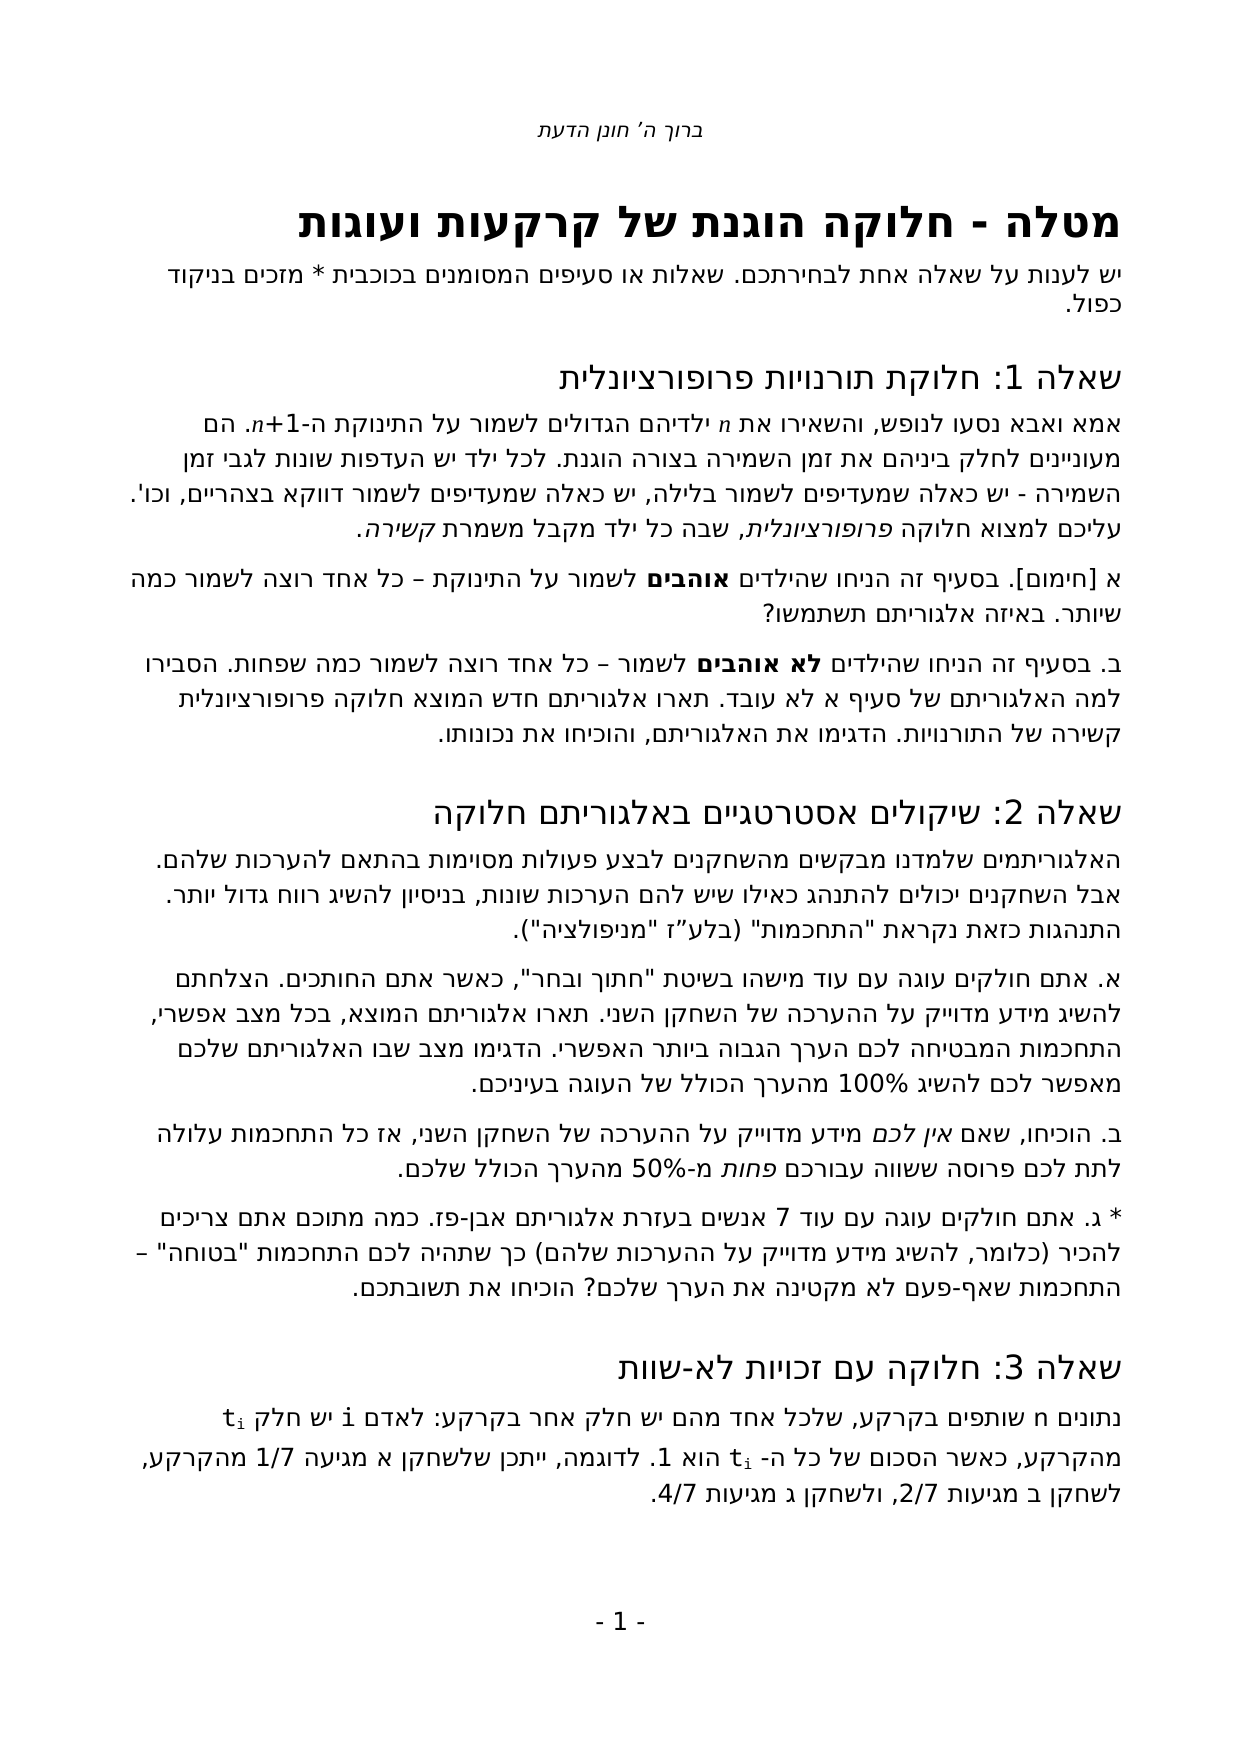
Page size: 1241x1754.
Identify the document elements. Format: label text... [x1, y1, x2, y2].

subtitle שאלה 3: חלוקה עם זכויות לא-שוות [118, 1348, 1122, 1387]
text * ג. אתם חולקים עוגה עם עוד 7 אנשים בעזרת אלגוריתם אבן-פז. כמה מתוכם אתם צריכים להכיר (כלומר, להשיג מידע מדוייק על ההערכות שלהם) כך שתהיה לכם התחכמות "בטוחה" – התחכמות שאף-פעם לא מקטינה את הערך שלכם? הוכיחו את תשובתכם. [118, 1203, 1122, 1303]
text א. אתם חולקים עוגה עם עוד מישהו בשיטת "חתוך ובחר", כאשר אתם החותכים. הצלחתם להשיג מידע מדוייק על ההערכה של השחקן השני. תארו אלגוריתם המוצא, בכל מצב אפשרי, התחכמות המבטיחה לכם הערך הגבוה ביותר האפשרי. הדגימו מצב שבו האלגוריתם שלכם מאפשר לכם להשיג 100% מהערך הכולל של העוגה בעיניכם. [118, 964, 1122, 1098]
subtitle מטלה - חלוקה הוגנת של קרקעות ועוגות [118, 197, 1122, 248]
text ב. בסעיף זה הניחו שהילדים לא אוהבים לשמור – כל אחד רוצה לשמור כמה שפחות. הסבירו למה האלגוריתם של סעיף א לא עובד. תארו אלגוריתם חדש המוצא חלוקה פרופורציונלית קשירה של התורנויות. הדגימו את האלגוריתם, והוכיחו את נכונותו. [118, 649, 1122, 748]
subtitle שאלה 2: שיקולים אסטרטגיים באלגוריתם חלוקה [118, 793, 1122, 832]
text ב. הוכיחו, שאם אין לכם מידע מדוייק על ההערכה של השחקן השני, אז כל התחכמות עלולה לתת לכם פרוסה ששווה עבורכם פחות מ-50% מהערך הכולל שלכם. [118, 1119, 1122, 1183]
text נתונים n שותפים בקרקע, שלכל אחד מהם יש חלק אחר בקרקע: לאדם i יש חלק ti מהקרקע, כאשר הסכום של כל ה- ti הוא 1. לדוגמה, ייתכן שלשחקן א מגיעה 1/7 מהקרקע, לשחקן ב מגיעות 2/7, ולשחקן ג מגיעות 4/7. [118, 1399, 1122, 1508]
text יש לענות על שאלה אחת לבחירתכם. שאלות או סעיפים המסומנים בכוכבית * מזכים בניקוד כפול. [118, 260, 1122, 319]
text האלגוריתמים שלמדנו מבקשים מהשחקנים לבצע פעולות מסוימות בהתאם להערכות שלהם. אבל השחקנים יכולים להתנהג כאילו שיש להם הערכות שונות, בניסיון להשיג רווח גדול יותר. התנהגות כזאת נקראת "התחכמות" (בלע”ז "מניפולציה"). [118, 845, 1122, 944]
text אמא ואבא נסעו לנופש, והשאירו את n ילדיהם הגדולים לשמור על התינוקת ה-1+n. הם מעוניינים לחלק ביניהם את זמן השמירה בצורה הוגנת. לכל ילד יש העדפות שונות לגבי זמן השמירה - יש כאלה שמעדיפים לשמור בלילה, יש כאלה שמעדיפים לשמור דווקא בצהריים, וכו'. עליכם למצוא חלוקה פרופורציונלית, שבה כל ילד מקבל משמרת קשירה. [118, 409, 1122, 544]
subtitle שאלה 1: חלוקת תורנויות פרופורציונלית [118, 358, 1122, 397]
text א [חימום]. בסעיף זה הניחו שהילדים אוהבים לשמור על התינוקת – כל אחד רוצה לשמור כמה שיותר. באיזה אלגוריתם תשתמשו? [118, 564, 1122, 628]
